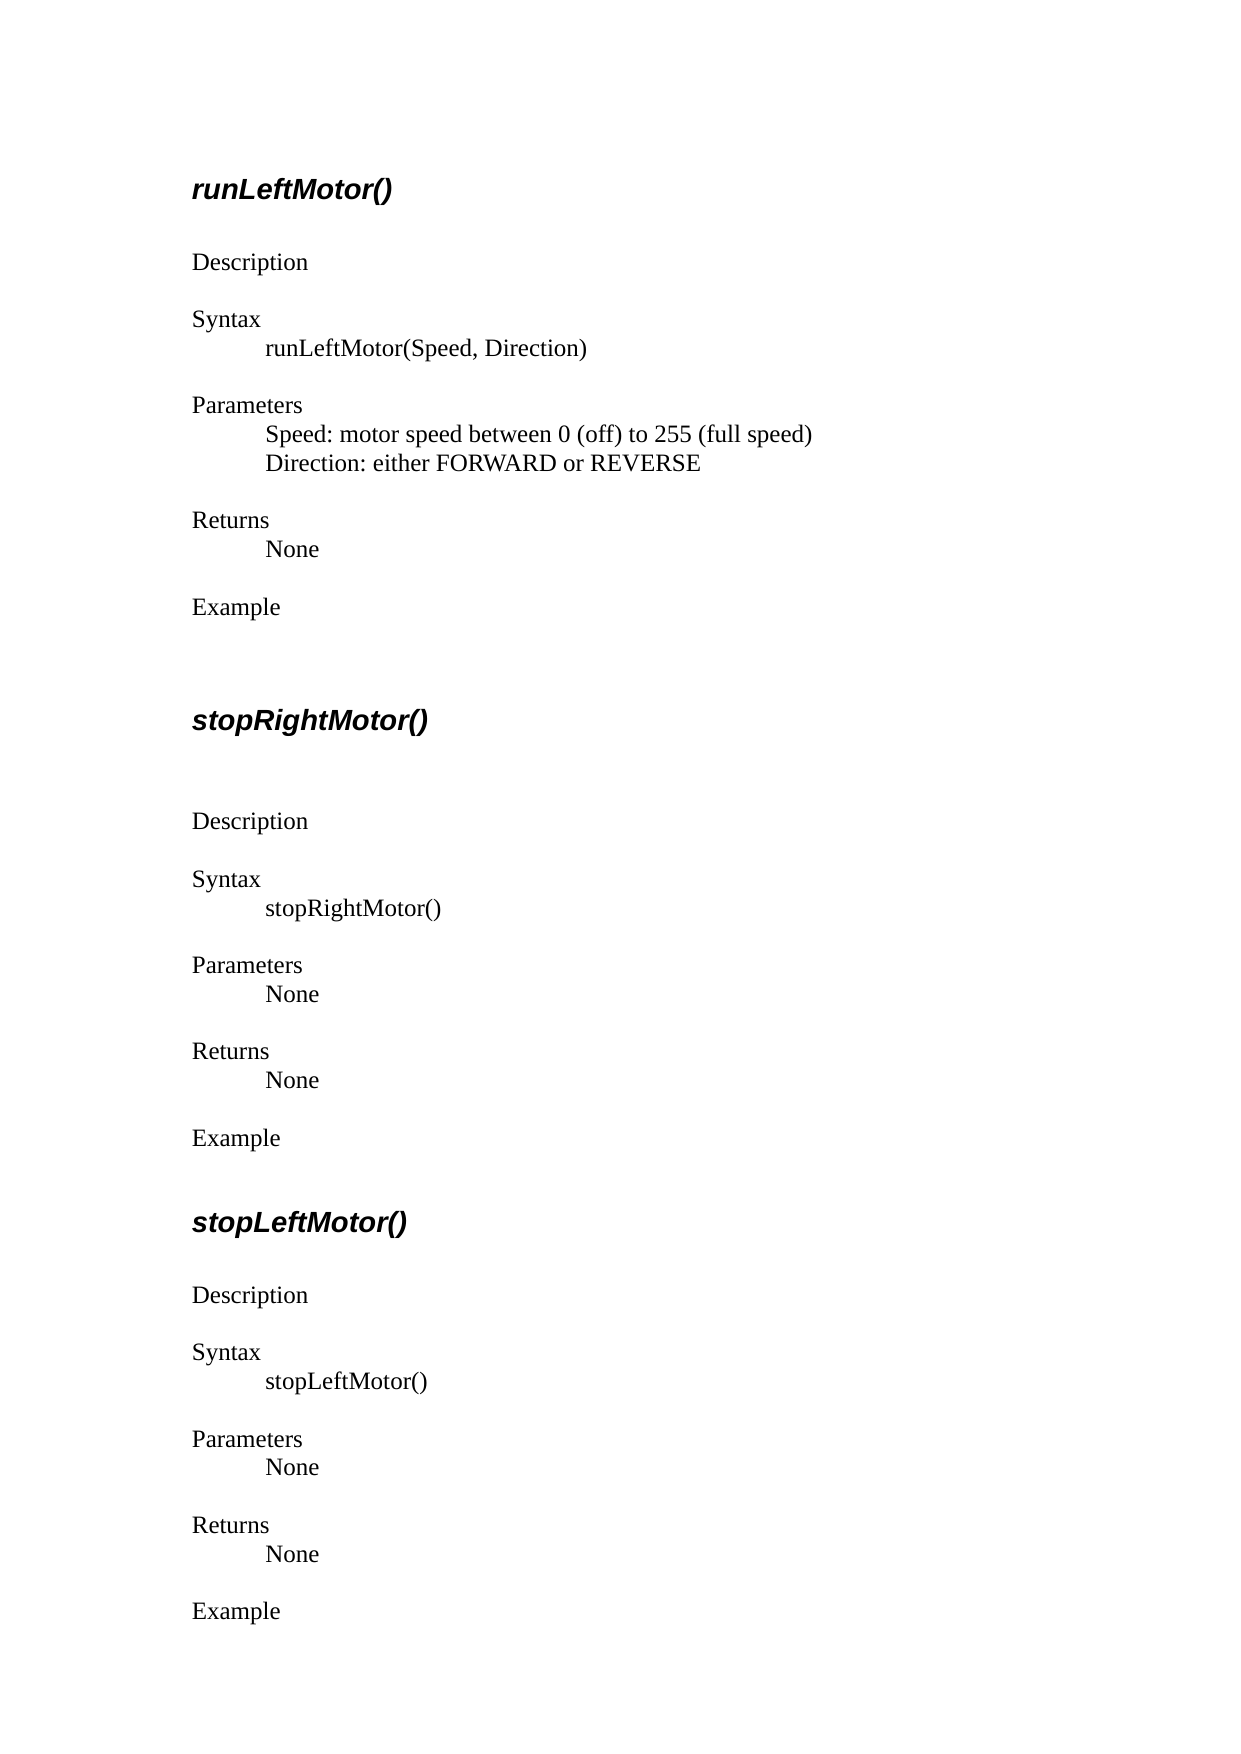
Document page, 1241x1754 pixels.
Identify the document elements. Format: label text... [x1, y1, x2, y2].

text Syntax [118, 864, 1122, 893]
text Returns [118, 1036, 1122, 1065]
text None [118, 979, 1122, 1008]
text Syntax [118, 1337, 1122, 1366]
subtitle stopLeftMotor() [118, 1205, 1122, 1239]
text Description [118, 247, 1122, 275]
text None [118, 1539, 1122, 1567]
text stopRightMotor() [118, 893, 1122, 921]
subtitle runLeftMotor() [118, 172, 1122, 205]
text Parameters [118, 950, 1122, 979]
text Direction: either FORWARD or REVERSE [118, 448, 1122, 477]
text Example [118, 1123, 1122, 1151]
text Parameters [118, 390, 1122, 419]
text None [118, 534, 1122, 563]
text Returns [118, 1510, 1122, 1539]
subtitle stopRightMotor() [118, 703, 1122, 736]
text Syntax [118, 304, 1122, 333]
text Speed: motor speed between 0 (off) to 255 (full speed) [192, 419, 1122, 448]
text Description [118, 1280, 1122, 1309]
text Example [118, 1596, 1122, 1625]
text None [118, 1065, 1122, 1094]
text runLeftMotor(Speed, Direction) [118, 333, 1122, 362]
text Example [118, 592, 1122, 620]
text stopLeftMotor() [118, 1366, 1122, 1395]
text None [118, 1452, 1122, 1481]
text Parameters [118, 1424, 1122, 1452]
text Returns [118, 505, 1122, 534]
text Description [118, 806, 1122, 835]
